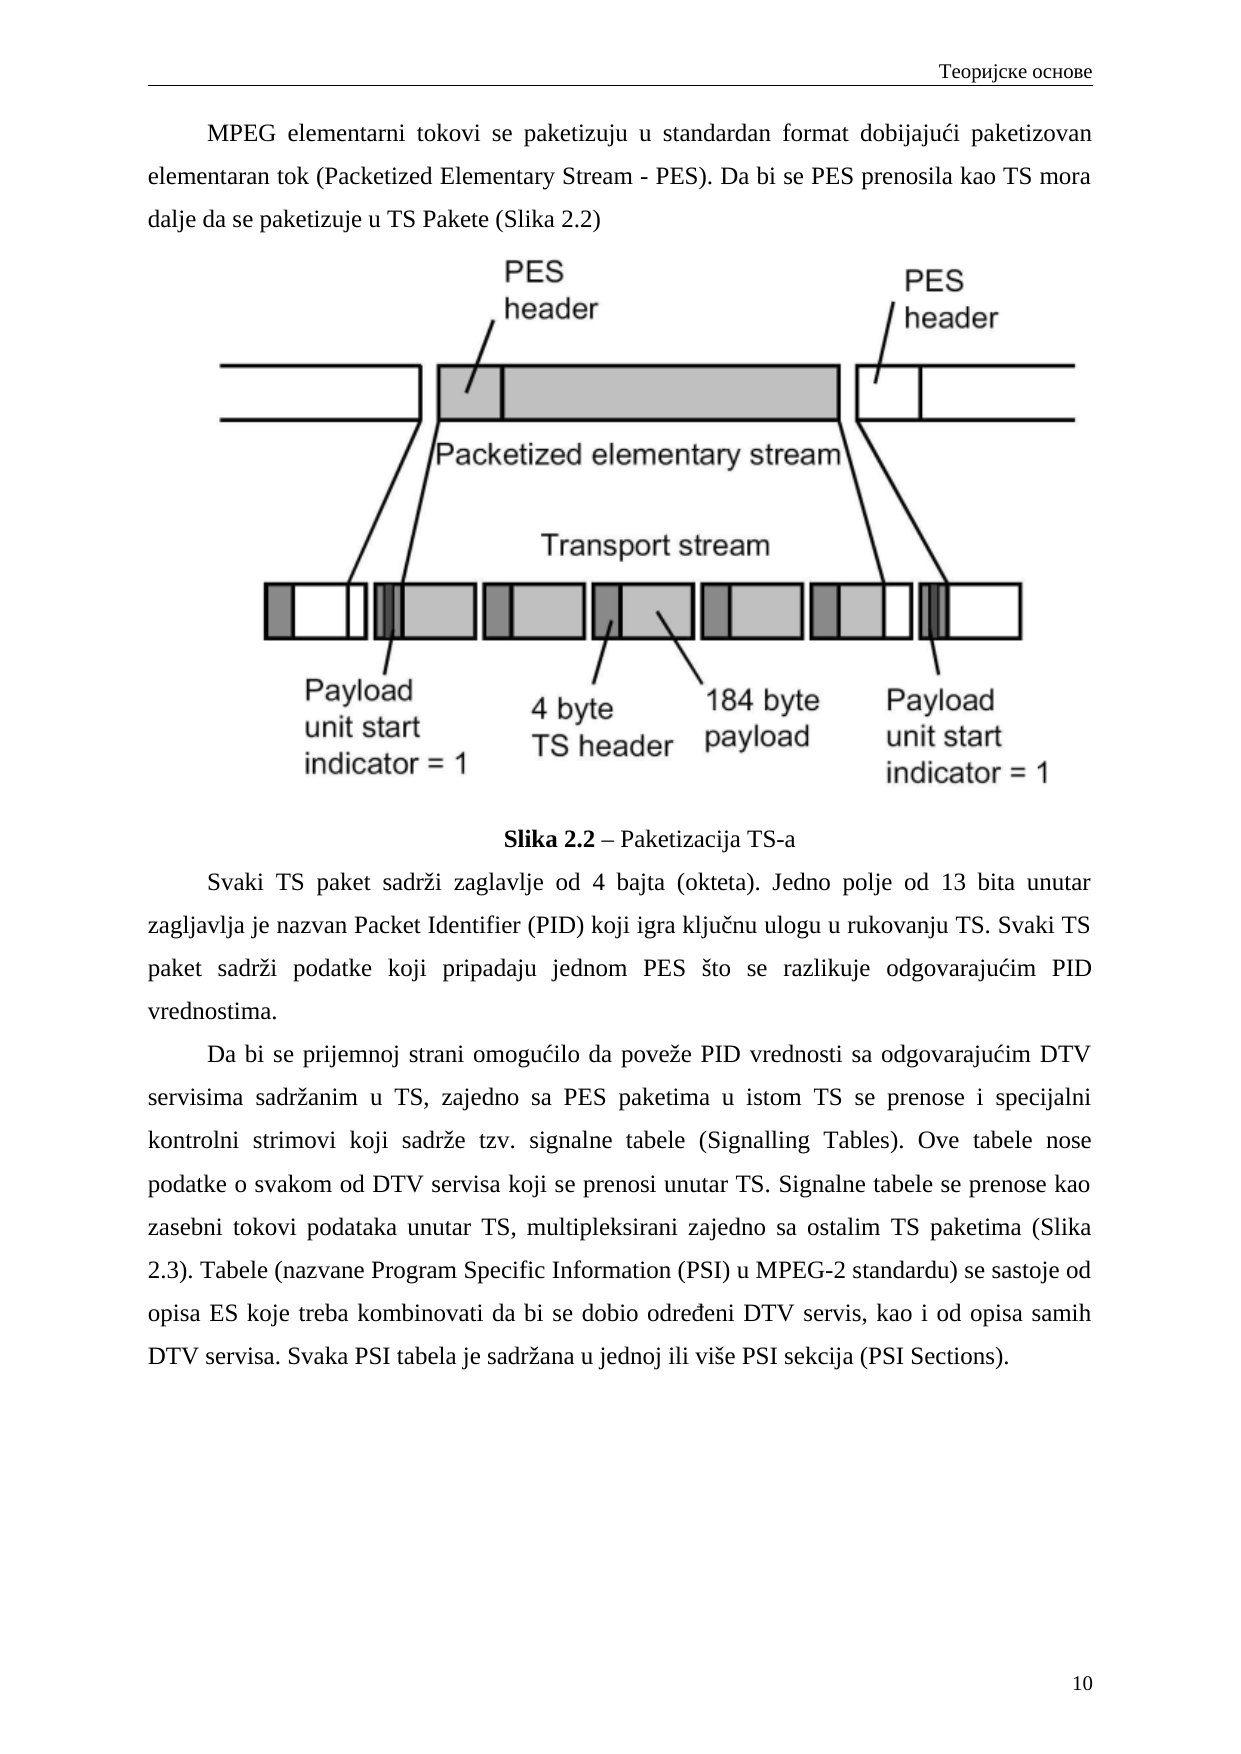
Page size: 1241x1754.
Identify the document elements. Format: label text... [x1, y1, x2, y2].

text [148, 247, 1093, 254]
text Slika 2.2 – Paketizacija TS-a [148, 810, 1093, 852]
text MPEG elementarni tokovi se paketizuju u standardan format dobijajući paketizovan elementaran tok (Packetized Elementary Stream - PES). Da bi se PES prenosila kao TS mora dalje da se paketizuje u TS Pakete (Slika 2.2) [148, 118, 1093, 233]
picture [147, 254, 1093, 810]
text Da bi se prijemnoj strani omogućilo da poveže PID vrednosti sa odgovarajućim DTV servisima sadržanim u TS, zajedno sa PES paketima u istom TS se prenose i specijalni kontrolni strimovi koji sadrže tzv. signalne tabele (Signalling Tables). Ove tabele nose podatke o svakom od DTV servisa koji se prenosi unutar TS. Signalne tabele se prenose kao zasebni tokovi podataka unutar TS, multipleksirani zajedno sa ostalim TS paketima (Slika 2.3). Tabele (nazvane Program Specific Information (PSI) u MPEG-2 standardu) se sastoje od opisa ES koje treba kombinovati da bi se dobio određeni DTV servis, kao i od opisa samih DTV servisa. Svaka PSI tabela je sadržana u jednoj ili više PSI sekcija (PSI Sections). [148, 1039, 1093, 1370]
text Svaki TS paket sadrži zaglavlje od 4 bajta (okteta). Jedno polje od 13 bita unutar zagljavlja je nazvan Packet Identifier (PID) koji igra ključnu ulogu u rukovanju TS. Svaki TS paket sadrži podatke koji pripadaju jednom PES što se razlikuje odgovarajućim PID vrednostima. [148, 867, 1093, 1025]
